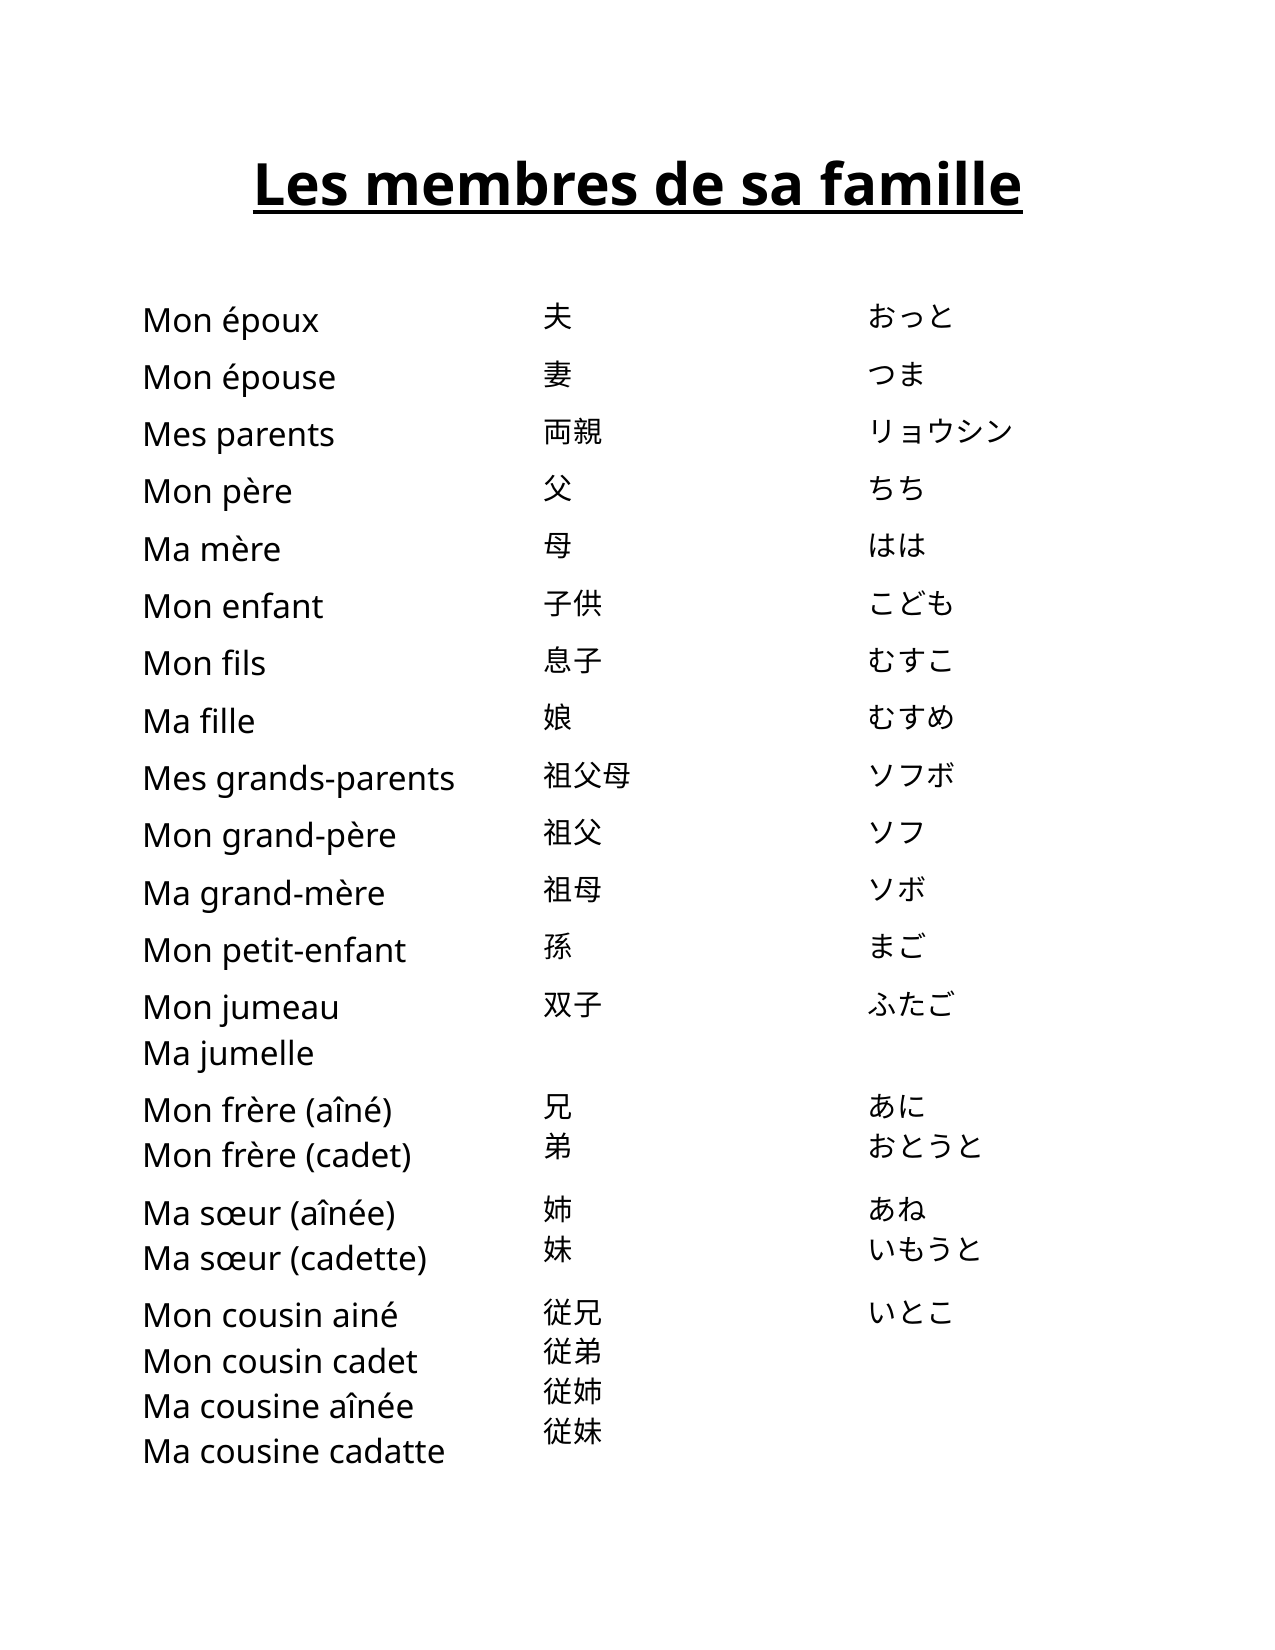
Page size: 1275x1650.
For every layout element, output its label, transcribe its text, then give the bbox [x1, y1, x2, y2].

table_header Mon époux [118, 291, 520, 348]
table_cell はは [844, 520, 1157, 577]
table_cell 祖父母 [520, 749, 844, 806]
table_cell Ma sœur (aînée) Ma sœur (cadette) [118, 1184, 520, 1286]
table_cell いとこ [844, 1286, 1157, 1480]
table_cell 妻 [520, 348, 844, 405]
table_cell 姉 妹 [520, 1184, 844, 1286]
table_cell 子供 [520, 577, 844, 634]
table_cell つま [844, 348, 1157, 405]
table_header おっと [844, 291, 1157, 348]
table_cell Mon fils [118, 634, 520, 692]
table_cell Ma mère [118, 520, 520, 577]
table_cell ソボ [844, 864, 1157, 921]
table_cell リョウシン [844, 405, 1157, 462]
table_cell 孫 [520, 921, 844, 978]
table_cell 娘 [520, 692, 844, 749]
title Les membres de sa famille [118, 143, 1157, 223]
table_cell こども [844, 577, 1157, 634]
table_cell ふたご [844, 978, 1157, 1081]
table_cell Mon grand-père [118, 806, 520, 863]
table_header 夫 [520, 291, 844, 348]
table_cell 従兄 従弟 従姉 従妹 [520, 1286, 844, 1480]
table_cell Mon enfant [118, 577, 520, 634]
table_cell Mon père [118, 463, 520, 520]
table_cell 母 [520, 520, 844, 577]
table_cell Mes parents [118, 405, 520, 462]
table_cell Mes grands-parents [118, 749, 520, 806]
table_cell むすこ [844, 634, 1157, 692]
table_cell まご [844, 921, 1157, 978]
table_cell Ma grand-mère [118, 864, 520, 921]
table_cell Mon petit-enfant [118, 921, 520, 978]
table_cell あに おとうと [844, 1081, 1157, 1183]
table_cell 両親 [520, 405, 844, 462]
table_cell Mon cousin ainé Mon cousin cadet Ma cousine aînée Ma cousine cadatte [118, 1286, 520, 1480]
table_cell 兄 弟 [520, 1081, 844, 1183]
table_cell 祖母 [520, 864, 844, 921]
table_cell Mon épouse [118, 348, 520, 405]
table_cell ソフ [844, 806, 1157, 863]
table_cell ちち [844, 463, 1157, 520]
table_cell Mon frère (aîné) Mon frère (cadet) [118, 1081, 520, 1183]
table_cell 祖父 [520, 806, 844, 863]
table_cell 父 [520, 463, 844, 520]
table_cell ソフボ [844, 749, 1157, 806]
table_cell むすめ [844, 692, 1157, 749]
table_cell Mon jumeau Ma jumelle [118, 978, 520, 1081]
table_cell 双子 [520, 978, 844, 1081]
table_cell あね いもうと [844, 1184, 1157, 1286]
table_cell Ma fille [118, 692, 520, 749]
table_cell 息子 [520, 634, 844, 692]
